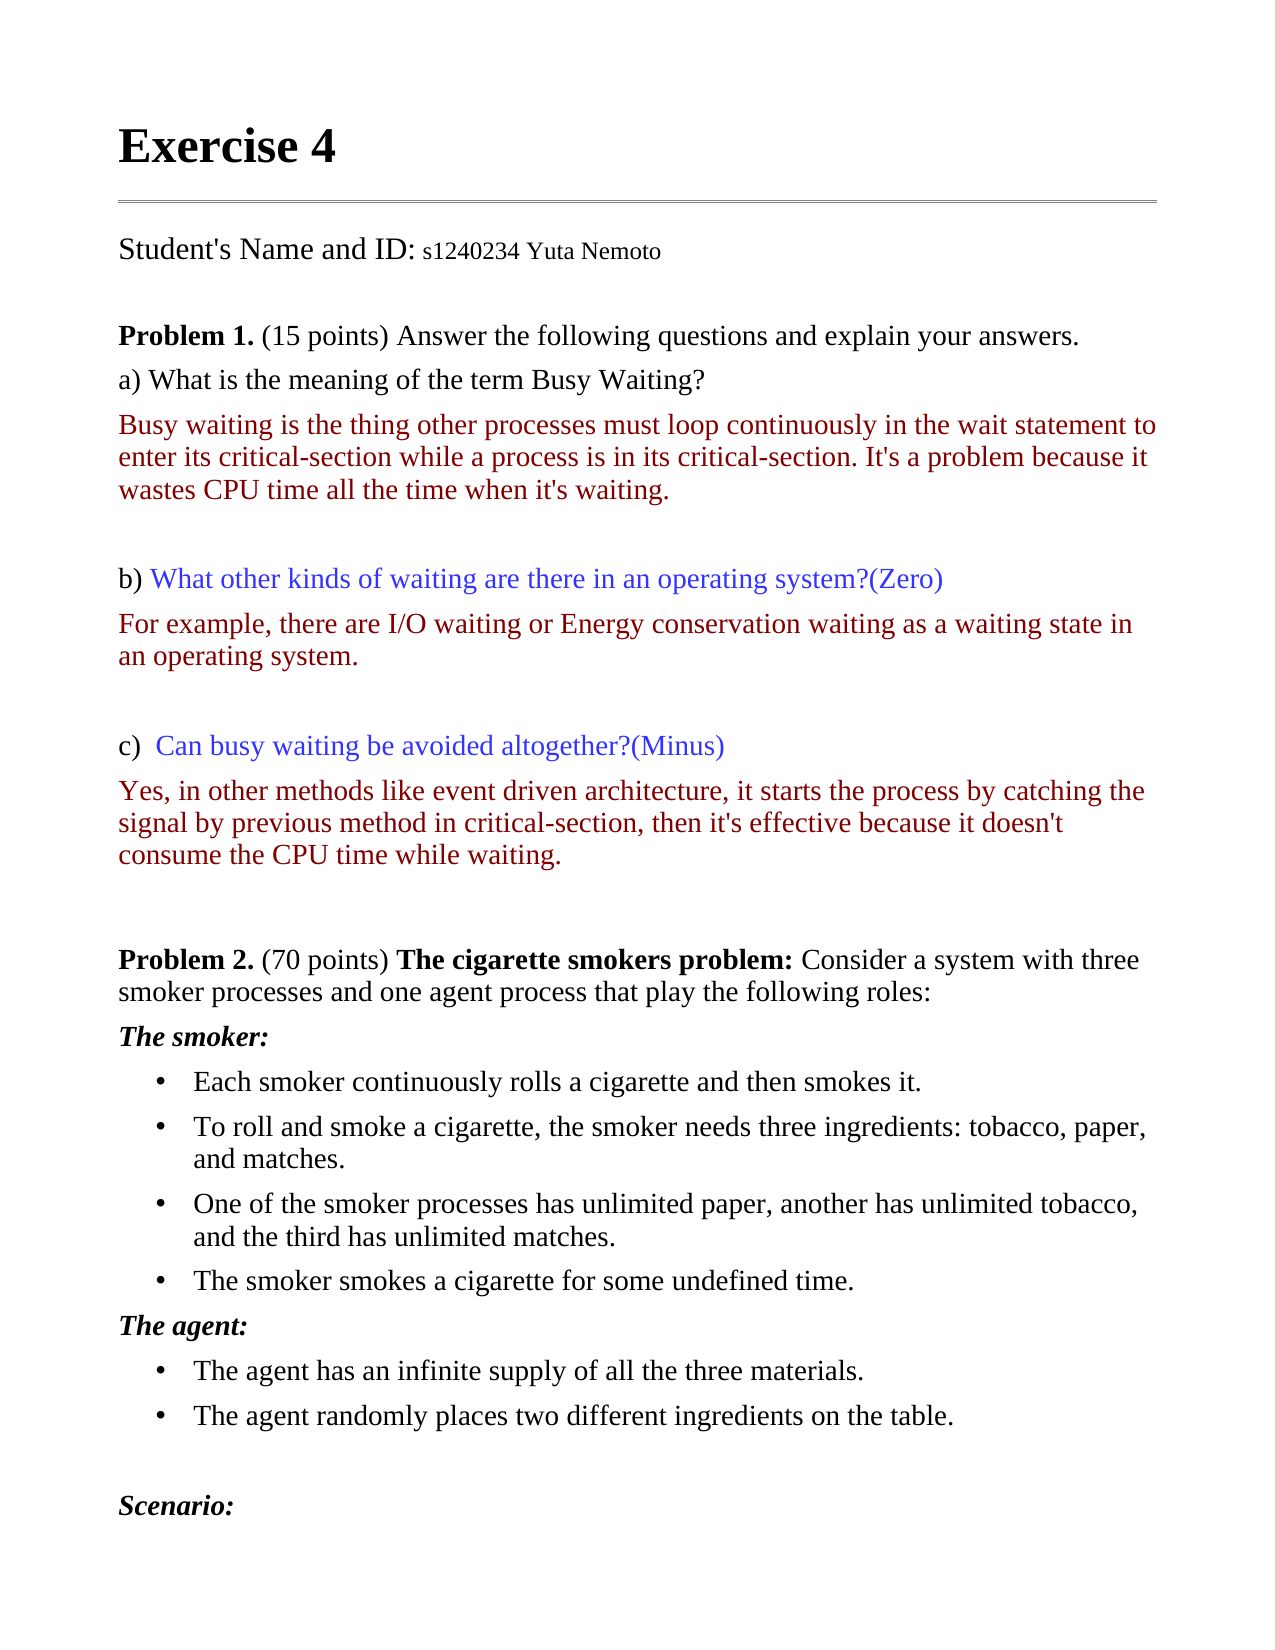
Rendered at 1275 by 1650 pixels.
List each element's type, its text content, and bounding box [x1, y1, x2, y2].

text Scenario: [118, 1489, 1157, 1521]
list The smoker smokes a cigarette for some undefined time. [156, 1265, 1157, 1297]
text For example, there are I/O waiting or Energy conservation waiting as a waiting state in an operating system. [118, 607, 1157, 672]
text The smoker: [118, 1021, 1157, 1053]
list Each smoker continuously rolls a cigarette and then smokes it. [156, 1065, 1157, 1098]
text Problem 1. (15 points) Answer the following questions and explain your answers. [118, 319, 1157, 351]
text a) What is the meaning of the term Busy Waiting? [118, 364, 1157, 396]
list The agent randomly places two different ingredients on the table. [156, 1399, 1157, 1432]
list To roll and smoke a cigarette, the smoker needs three ingredients: tobacco, paper, and matches. [156, 1110, 1157, 1175]
text Yes, in other methods like event driven architecture, it starts the process by catching the signal by previous method in critical-section, then it's effective because it doesn't consume the CPU time while waiting. [118, 774, 1157, 899]
text The agent: [118, 1309, 1157, 1342]
list One of the smoker processes has unlimited paper, another has unlimited tobacco, and the third has unlimited matches. [156, 1187, 1157, 1252]
text Student's Name and ID: s1240234 Yuta Nemoto [118, 232, 1157, 266]
text b) What other kinds of waiting are there in an operating system?(Zero) [118, 563, 1157, 595]
text Exercise 4 [118, 118, 1157, 173]
text Problem 2. (70 points) The cigarette smokers problem: Consider a system with three smoker processes and one agent process that play the following roles: [118, 911, 1157, 1008]
list The agent has an infinite supply of all the three materials. [156, 1354, 1157, 1387]
text c) Can busy waiting be avoided altogether?(Minus) [118, 729, 1157, 762]
text Busy waiting is the thing other processes must loop continuously in the wait statement to enter its critical-section while a process is in its critical-section. It's a problem because it wastes CPU time all the time when it's waiting. [118, 408, 1157, 505]
